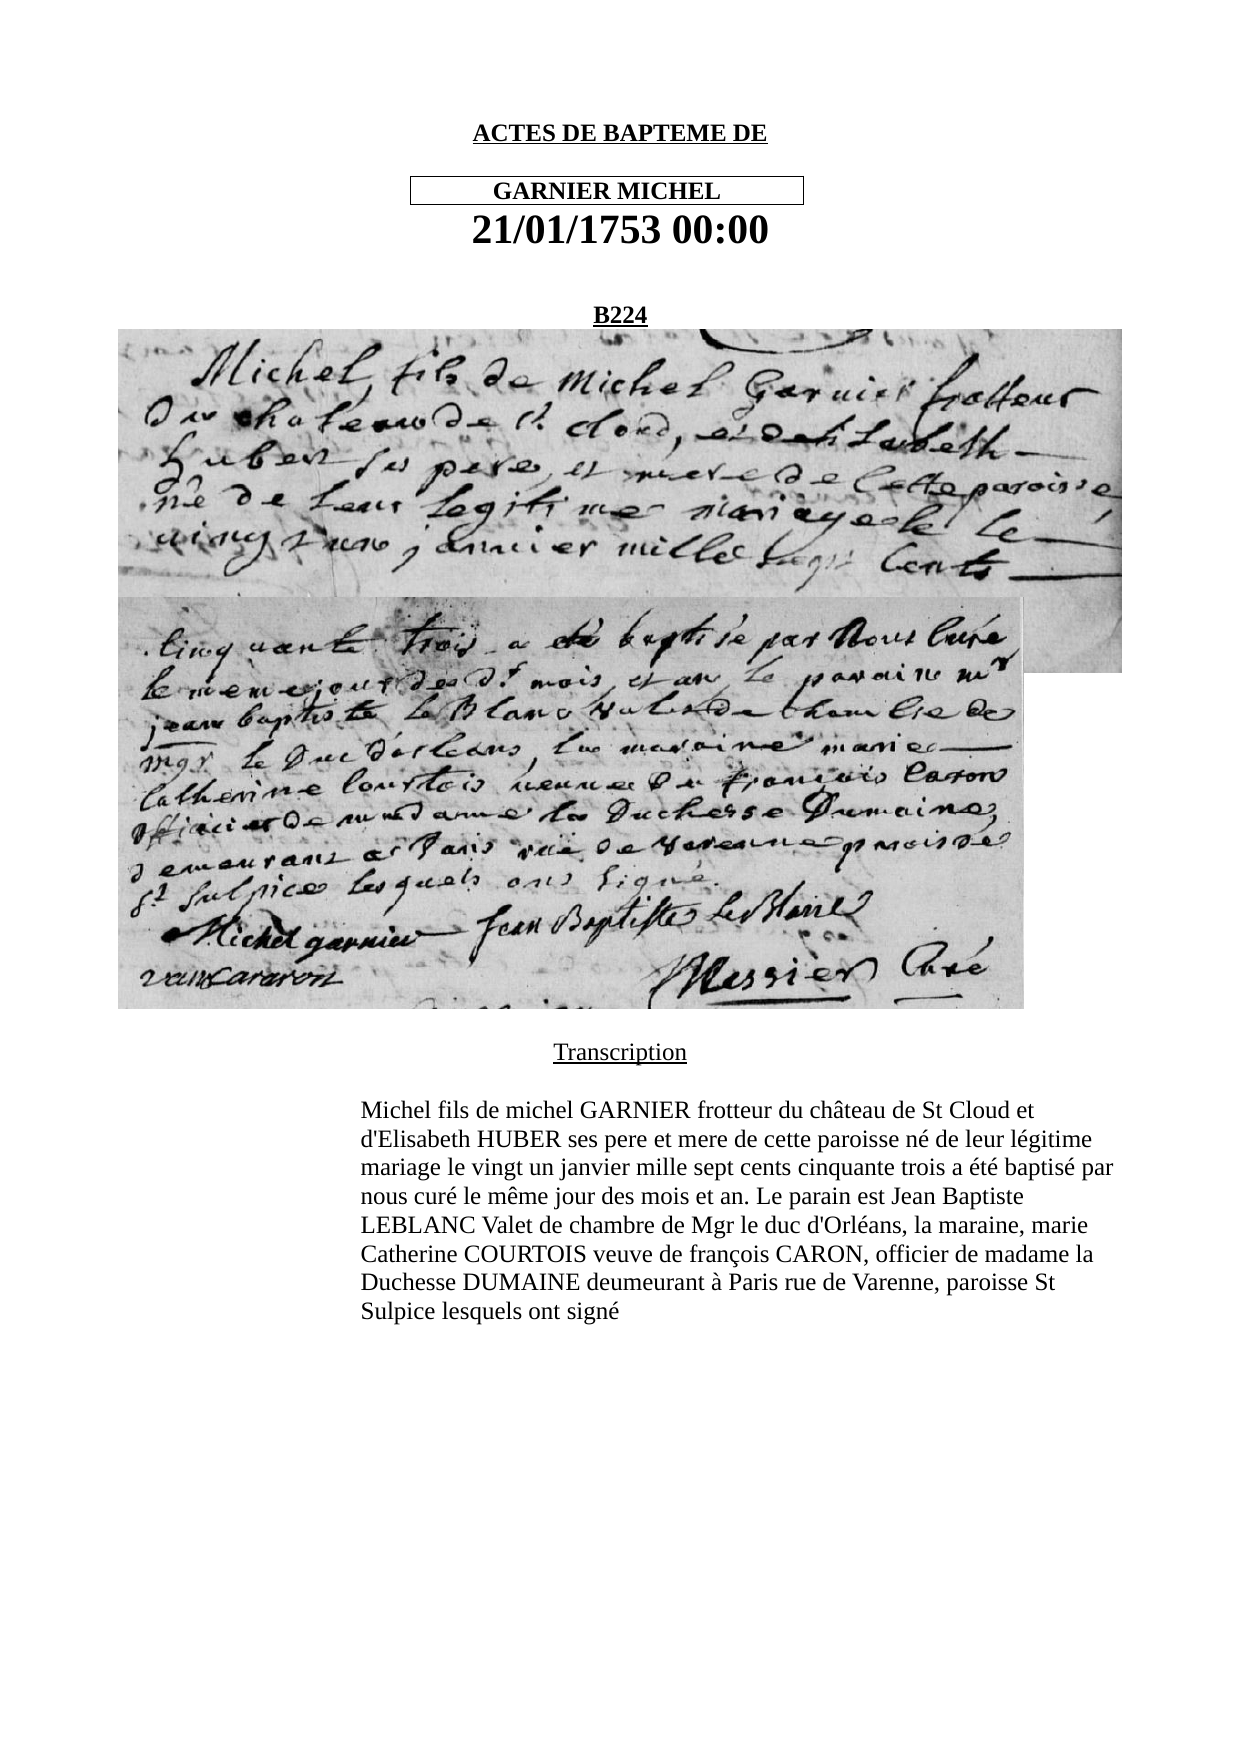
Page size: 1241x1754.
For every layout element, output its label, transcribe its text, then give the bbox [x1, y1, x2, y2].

text GARNIER MICHEL [411, 177, 803, 204]
text 21/01/1753 00:00 [118, 204, 1122, 252]
text Michel fils de michel GARNIER frotteur du château de St Cloud et d'Elisabeth HUBER ses pere et mere de cette paroisse né de leur légitime mariage le vingt un janvier mille sept cents cinquante trois a été baptisé par nous curé le même jour des mois et an. Le parain est Jean Baptiste LEBLANC Valet de chambre de Mgr le duc d'Orléans, la maraine, marie Catherine COURTOIS veuve de françois CARON, officier de madame la Duchesse DUMAINE deumeurant à Paris rue de Varenne, paroisse St Sulpice lesquels ont signé [360, 1095, 1122, 1325]
picture [118, 329, 1122, 1009]
text Transcription [118, 1037, 1122, 1066]
text ACTES DE BAPTEME DE [118, 118, 1122, 147]
text B224 [118, 300, 1122, 329]
